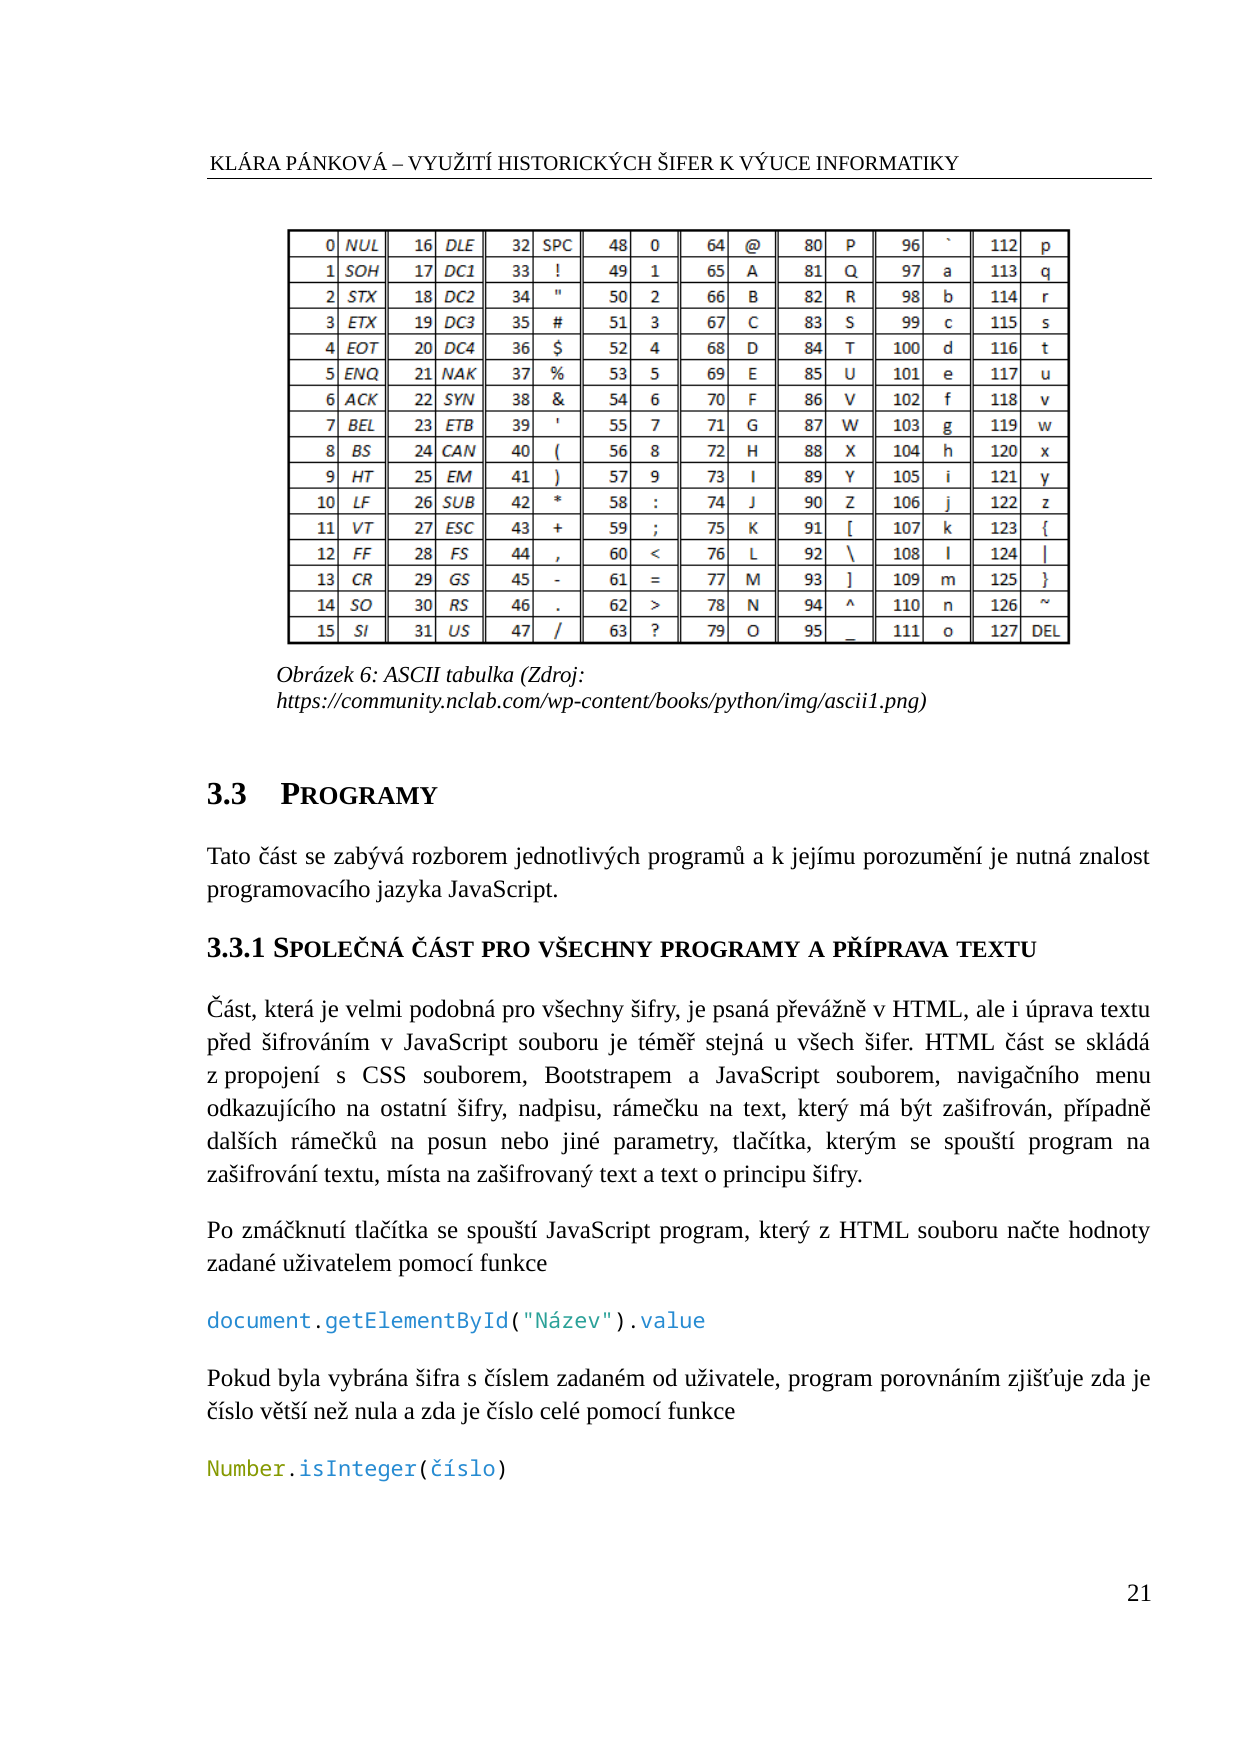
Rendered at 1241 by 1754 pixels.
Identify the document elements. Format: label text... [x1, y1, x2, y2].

text document.getElementById("Název").value [207, 1305, 1152, 1335]
text Pokud byla vybrána šifra s číslem zadaném od uživatele, program porovnáním zjišťuje zda je číslo větší než nula a zda je číslo celé pomocí funkce [207, 1363, 1152, 1425]
text Number.isInteger(číslo) [207, 1453, 1152, 1482]
text Část, která je velmi podobná pro všechny šifry, je psaná převážně v HTML, ale i úprava textu před šifrováním v JavaScript souboru je téměř stejná u všech šifer. HTML část se skládá z propojení s CSS souborem, Bootstrapem a JavaScript souborem, navigačního menu odkazujícího na ostatní šifry, nadpisu, rámečku na text, který má být zašifrován, případně dalších rámečků na posun nebo jiné parametry, tlačítka, kterým se spouští program na zašifrování textu, místa na zašifrovaný text a text o principu šifry. [207, 994, 1152, 1188]
subtitle Programy [207, 774, 1152, 811]
text Po zmáčknutí tlačítka se spouští JavaScript program, který z HTML souboru načte hodnoty zadané uživatelem pomocí funkce [207, 1216, 1152, 1277]
text Tato část se zabývá rozborem jednotlivých programů a k jejímu porozumění je nutná znalost programovacího jazyka JavaScript. [207, 841, 1152, 903]
picture [276, 219, 1083, 656]
subtitle Společná část pro všechny programy a příprava textu [207, 931, 1152, 964]
text Obrázek 6: ASCII tabulka (Zdroj: https://community.nclab.com/wp-content/books/python/img/ascii1.png) [276, 656, 1082, 713]
